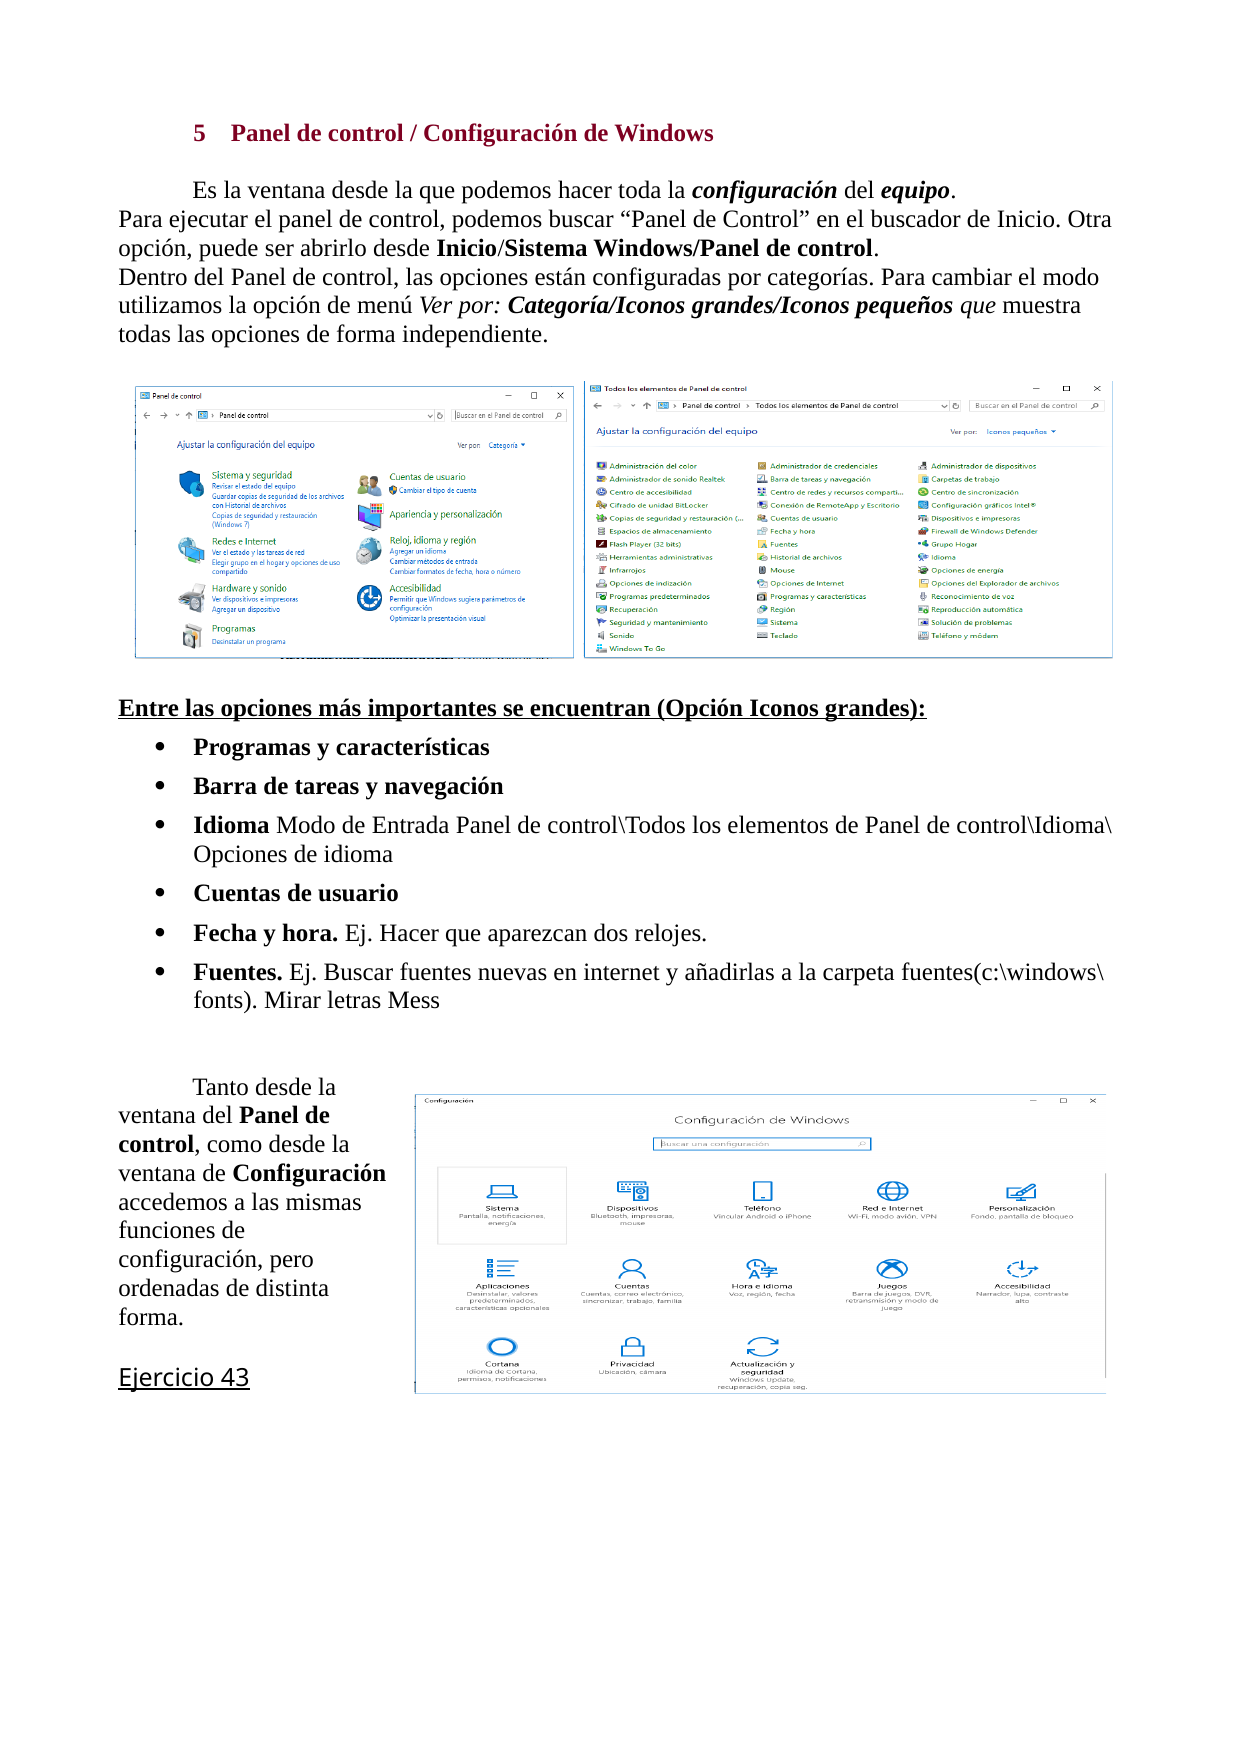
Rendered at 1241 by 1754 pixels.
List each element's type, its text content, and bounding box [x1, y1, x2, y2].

picture [134, 386, 574, 659]
list Programas y características [156, 732, 1122, 761]
list Fuentes. Ej. Buscar fuentes nuevas en internet y añadirlas a la carpeta fuentes(c:\windows\fonts). Mirar letras Mess [156, 957, 1122, 1014]
picture [583, 381, 1113, 659]
text Ejercicio 43 [118, 1359, 414, 1393]
text Tanto desde la ventana del Panel de control, como desde la ventana de Configuración accedemos a las mismas funciones de configuración, pero ordenadas de distinta forma. [118, 1072, 1122, 1331]
text [1107, 1359, 1122, 1393]
list Idioma Modo de Entrada Panel de control\Todos los elementos de Panel de control\Idioma\Opciones de idioma [156, 811, 1122, 868]
text Dentro del Panel de control, las opciones están configuradas por categorías. Para cambiar el modo utilizamos la opción de menú Ver por: Categoría/Iconos grandes/Iconos pequeños que muestra todas las opciones de forma independiente. [118, 262, 1122, 348]
text Para ejecutar el panel de control, podemos buscar “Panel de Control” en el buscador de Inicio. Otra opción, puede ser abrirlo desde Inicio/Sistema Windows/Panel de control. [118, 204, 1122, 262]
subtitle Panel de control / Configuración de Windows [193, 118, 1122, 147]
picture [414, 1094, 1107, 1394]
text Entre las opciones más importantes se encuentran (Opción Iconos grandes): [118, 693, 1122, 722]
list Fecha y hora. Ej. Hacer que aparezcan dos relojes. [156, 918, 1122, 946]
list Barra de tareas y navegación [156, 771, 1122, 800]
text Es la ventana desde la que podemos hacer toda la configuración del equipo. [118, 176, 1122, 204]
list Cuentas de usuario [156, 878, 1122, 907]
